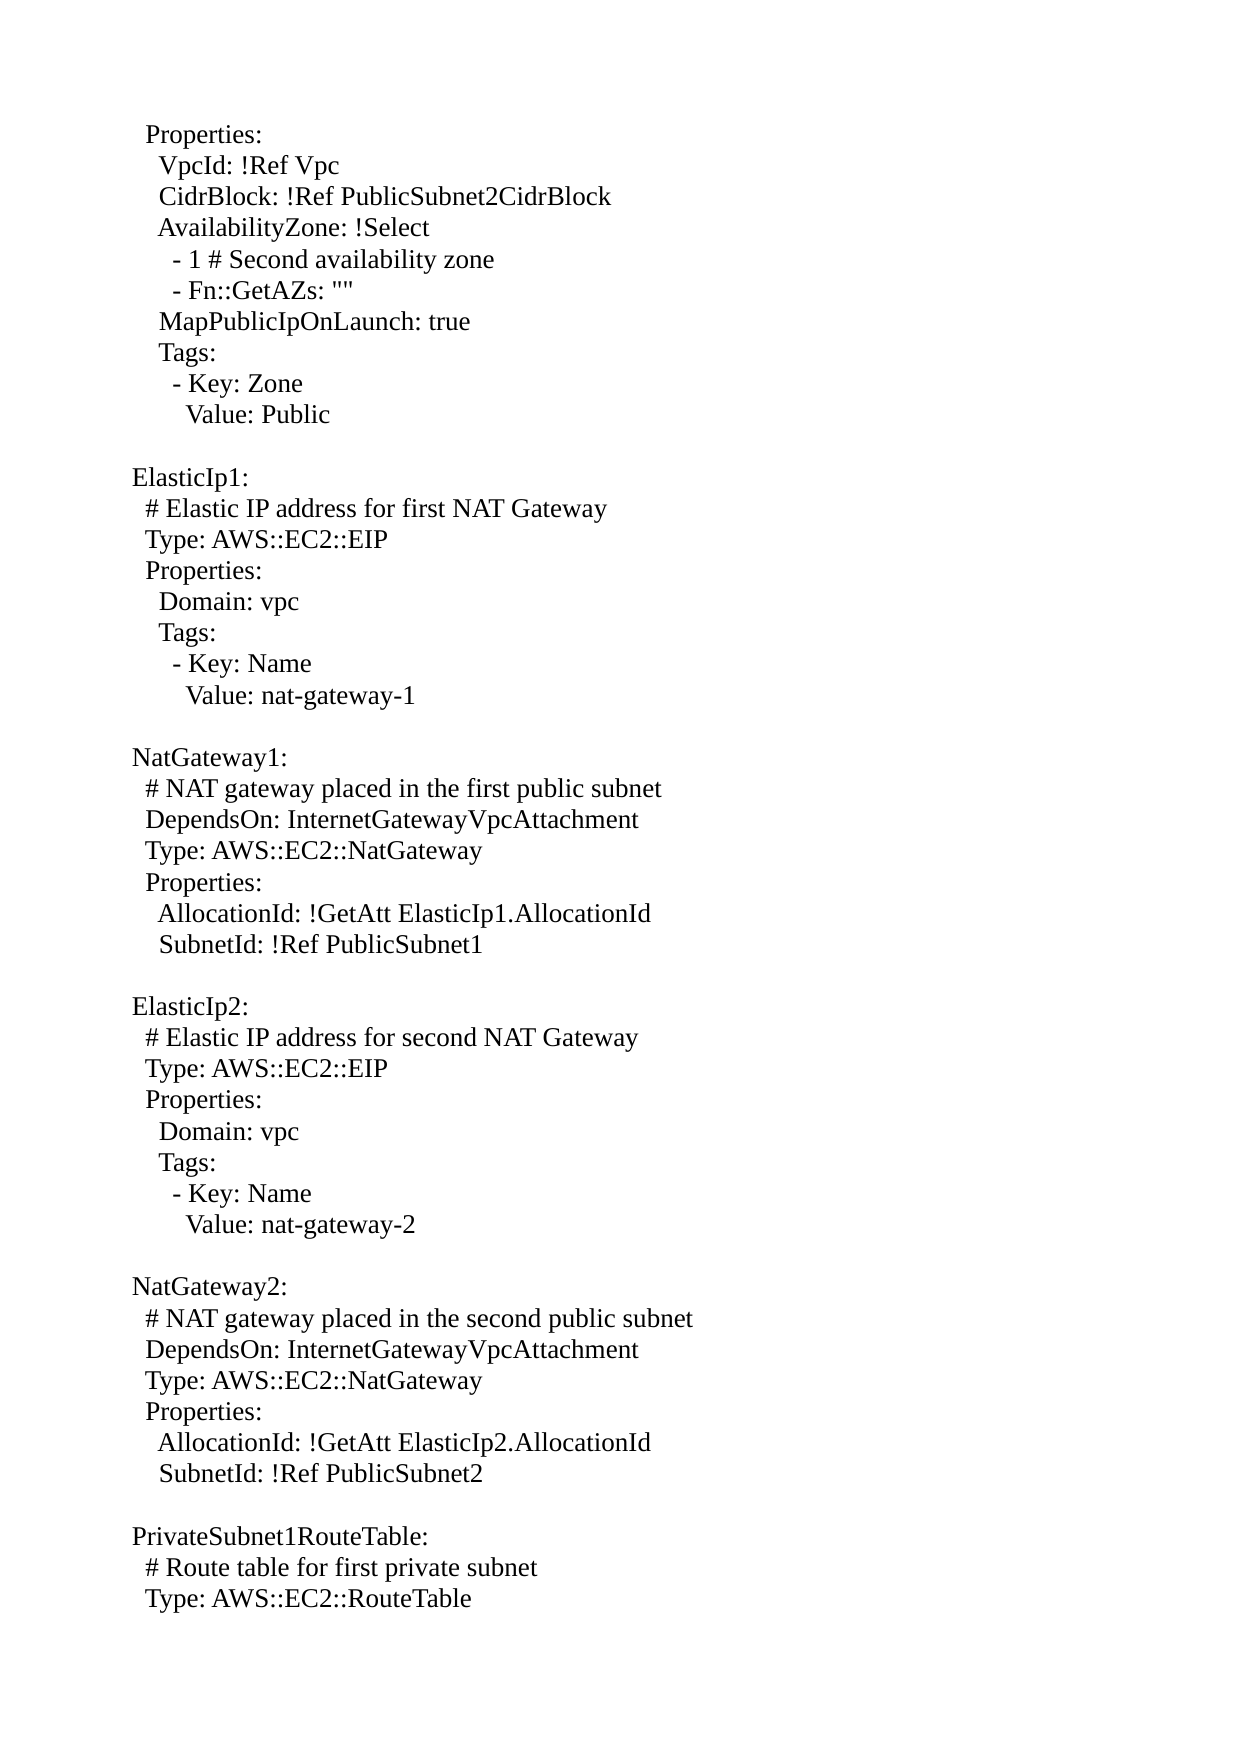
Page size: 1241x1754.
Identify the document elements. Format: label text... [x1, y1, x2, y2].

text - Fn::GetAZs: "" [118, 274, 1122, 305]
text AllocationId: !GetAtt ElasticIp1.AllocationId [118, 897, 1122, 928]
text # NAT gateway placed in the first public subnet [118, 772, 1122, 803]
text - Key: Zone [118, 367, 1122, 398]
text Type: AWS::EC2::EIP [118, 523, 1122, 554]
text NatGateway1: [118, 741, 1122, 772]
text ElasticIp1: [118, 461, 1122, 492]
text Properties: [118, 1084, 1122, 1115]
text Tags: [118, 336, 1122, 367]
text Type: AWS::EC2::EIP [118, 1052, 1122, 1084]
text # Route table for first private subnet [118, 1551, 1122, 1582]
text # Elastic IP address for second NAT Gateway [118, 1021, 1122, 1052]
text Properties: [118, 554, 1122, 585]
text Properties: [118, 118, 1122, 149]
text SubnetId: !Ref PublicSubnet1 [118, 928, 1122, 959]
text Properties: [118, 1395, 1122, 1426]
text Tags: [118, 616, 1122, 648]
text Value: nat-gateway-1 [118, 679, 1122, 710]
text # Elastic IP address for first NAT Gateway [118, 492, 1122, 523]
text NatGateway2: [118, 1271, 1122, 1302]
text # NAT gateway placed in the second public subnet [118, 1302, 1122, 1333]
text - Key: Name [118, 1177, 1122, 1208]
text PrivateSubnet1RouteTable: [118, 1520, 1122, 1551]
text Type: AWS::EC2::NatGateway [118, 1364, 1122, 1395]
text DependsOn: InternetGatewayVpcAttachment [118, 803, 1122, 834]
text Type: AWS::EC2::NatGateway [118, 834, 1122, 866]
text Value: Public [118, 398, 1122, 429]
text SubnetId: !Ref PublicSubnet2 [118, 1457, 1122, 1488]
text Tags: [118, 1146, 1122, 1177]
text Value: nat-gateway-2 [118, 1208, 1122, 1239]
text MapPublicIpOnLaunch: true [118, 305, 1122, 336]
text - 1 # Second availability zone [118, 243, 1122, 274]
text VpcId: !Ref Vpc [118, 149, 1122, 180]
text AllocationId: !GetAtt ElasticIp2.AllocationId [118, 1426, 1122, 1457]
text DependsOn: InternetGatewayVpcAttachment [118, 1333, 1122, 1364]
text Domain: vpc [118, 585, 1122, 616]
text - Key: Name [118, 648, 1122, 679]
text AvailabilityZone: !Select [118, 212, 1122, 243]
text CidrBlock: !Ref PublicSubnet2CidrBlock [118, 180, 1122, 212]
text ElasticIp2: [118, 990, 1122, 1021]
text Domain: vpc [118, 1115, 1122, 1146]
text Type: AWS::EC2::RouteTable [118, 1582, 1122, 1613]
text Properties: [118, 866, 1122, 897]
